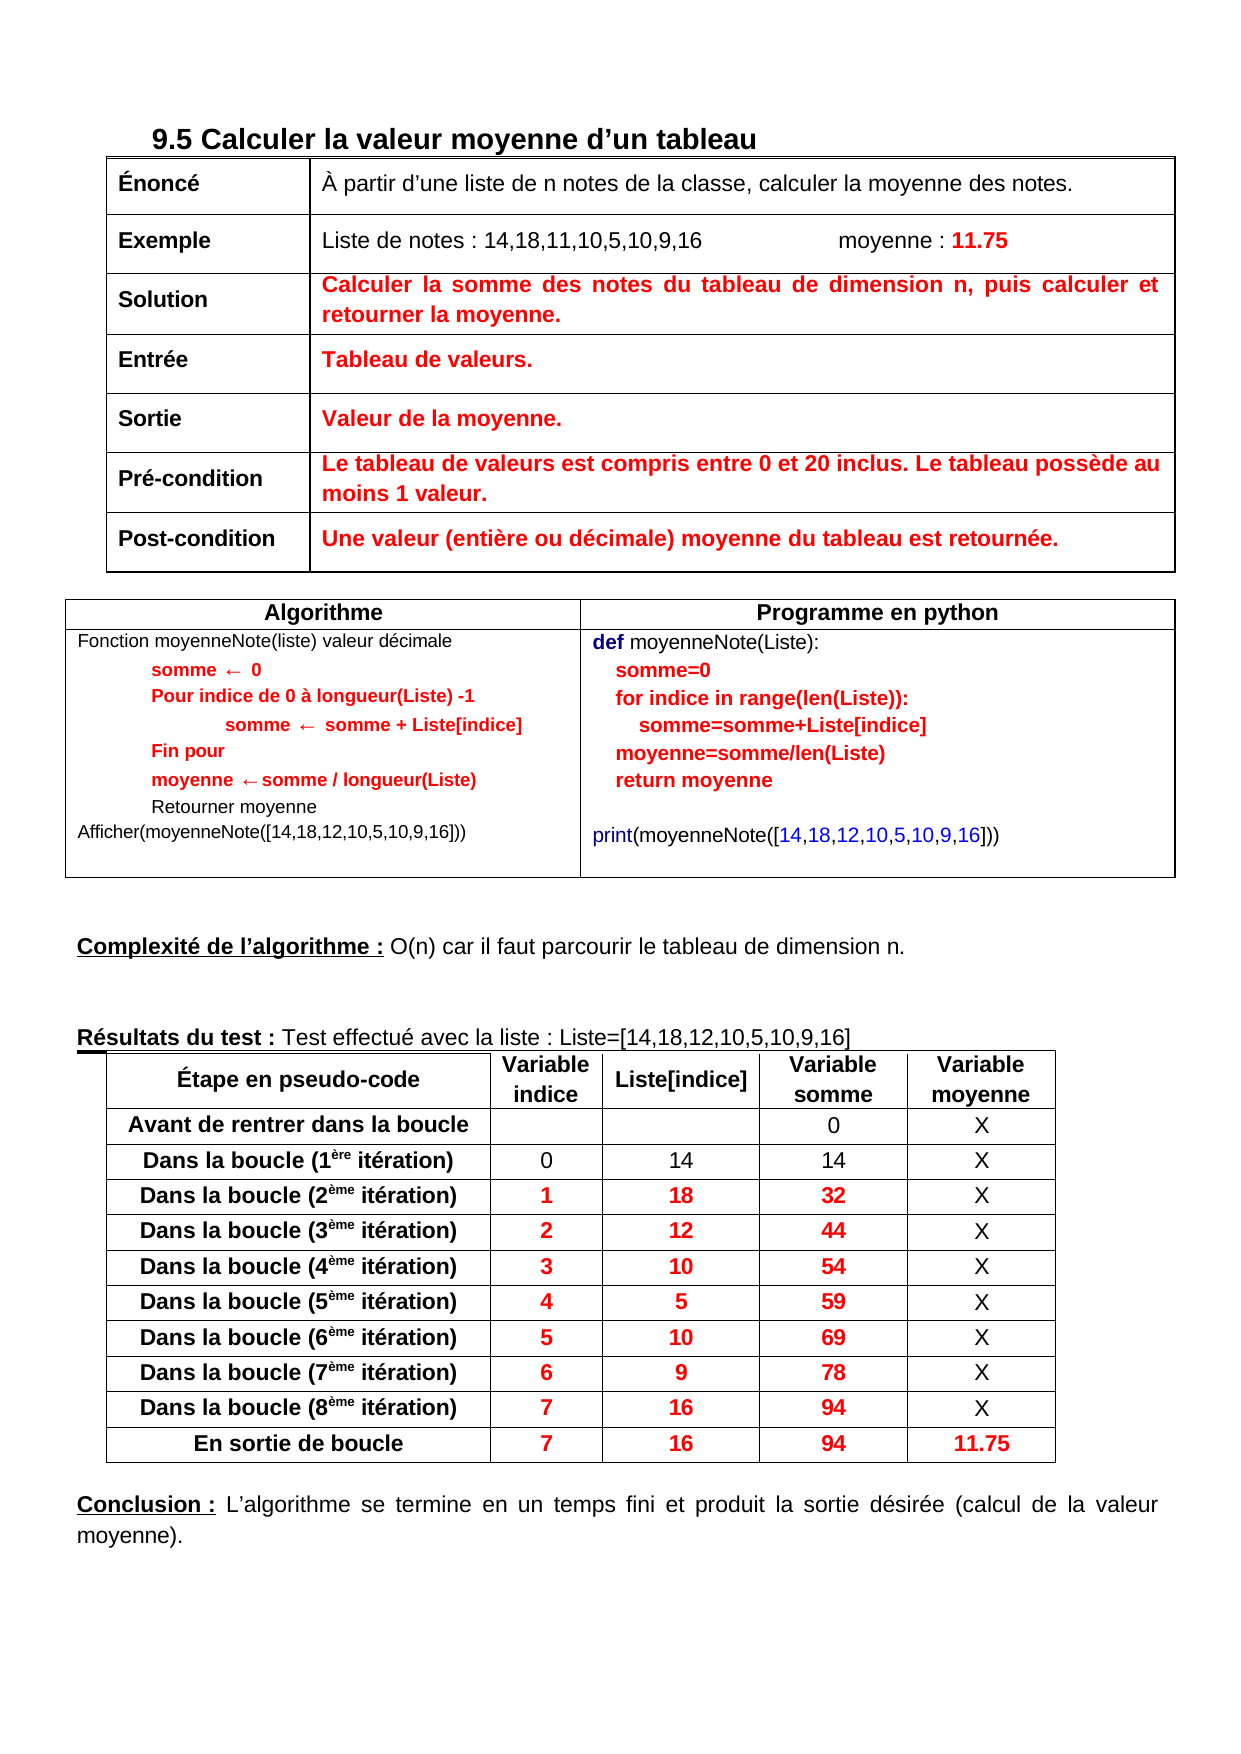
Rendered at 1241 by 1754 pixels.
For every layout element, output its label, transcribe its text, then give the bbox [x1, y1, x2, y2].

table_cell Valeur de la moyenne. [311, 394, 1174, 452]
table_cell Une valeur (entière ou décimale) moyenne du tableau est retournée. [311, 513, 1174, 571]
table_cell [491, 1109, 602, 1143]
table_cell 6 [491, 1357, 602, 1391]
table_cell Dans la boucle (4ème itération) [107, 1251, 490, 1285]
table_cell 3 [491, 1251, 602, 1285]
table_cell Dans la boucle (6ème itération) [107, 1321, 490, 1356]
table_cell 2 [491, 1215, 602, 1250]
table_header Énoncé [107, 159, 309, 214]
table_cell 94 [760, 1392, 907, 1427]
table_cell Calculer la somme des notes du tableau de dimension n, puis calculer et retourner la moyenne. [311, 274, 1174, 334]
table_cell Solution [107, 274, 309, 334]
table_cell 16 [603, 1428, 759, 1462]
table_cell 10 [603, 1251, 759, 1285]
table_cell [603, 1109, 759, 1143]
table_cell Sortie [107, 394, 309, 452]
table_header Liste[indice] [602, 1051, 759, 1108]
table_cell 0 [491, 1145, 602, 1179]
table_cell 32 [760, 1180, 907, 1214]
table_cell Tableau de valeurs. [311, 335, 1174, 393]
text Complexité de l’algorithme : O(n) car il faut parcourir le tableau de dimension n. [77, 933, 1213, 959]
table_cell 59 [760, 1286, 907, 1320]
table_cell Dans la boucle (3ème itération) [107, 1215, 490, 1250]
table_header Algorithme [66, 600, 580, 629]
table_cell Entrée [107, 335, 309, 393]
table_cell 54 [760, 1251, 907, 1285]
table_cell X [908, 1109, 1055, 1143]
table_cell Exemple [107, 215, 309, 273]
text Conclusion : L’algorithme se termine en un temps fini et produit la sortie désirée (calcul de la valeur moyenne). [77, 1491, 1213, 1548]
table_cell 9 [603, 1357, 759, 1391]
table_cell 11.75 [908, 1428, 1055, 1462]
table_cell Dans la boucle (1ère itération) [107, 1145, 490, 1179]
table_cell 10 [603, 1321, 759, 1356]
table_cell Post-condition [107, 513, 309, 571]
table_cell 1 [491, 1180, 602, 1214]
table_cell Le tableau de valeurs est compris entre 0 et 20 inclus. Le tableau possède au moins 1 valeur. [311, 453, 1174, 512]
table_header À partir d’une liste de n notes de la classe, calculer la moyenne des notes. [311, 159, 1174, 214]
table_cell 78 [760, 1357, 907, 1391]
table_header Variable moyenne [907, 1051, 1055, 1108]
table_cell X [908, 1215, 1055, 1250]
text Résultats du test : Test effectué avec la liste : Liste=[14,18,12,10,5,10,9,16] [77, 1024, 1213, 1050]
table_cell Dans la boucle (7ème itération) [107, 1357, 490, 1391]
table_cell 94 [760, 1428, 907, 1462]
table_cell 44 [760, 1215, 907, 1250]
table_cell 69 [760, 1321, 907, 1356]
table_cell 7 [491, 1392, 602, 1427]
table_cell 7 [491, 1428, 602, 1462]
table_cell X [908, 1251, 1055, 1285]
table_cell X [908, 1180, 1055, 1214]
table_cell def moyenneNote(Liste): somme=0 for indice in range(len(Liste)): somme=somme+Liste[indice] moyenne=somme/len(Liste) return moyenne print(moyenneNote([14,18,12,10,5,10,9,16])) [581, 630, 1174, 877]
table_cell Avant de rentrer dans la boucle [107, 1109, 490, 1143]
table_cell Dans la boucle (5ème itération) [107, 1286, 490, 1320]
table_cell X [908, 1145, 1055, 1179]
table_cell X [908, 1321, 1055, 1356]
table_cell 4 [491, 1286, 602, 1320]
table_cell 12 [603, 1215, 759, 1250]
table_header [77, 1054, 106, 1462]
table_cell 14 [760, 1145, 907, 1179]
table_cell 5 [603, 1286, 759, 1320]
table_cell 14 [603, 1145, 759, 1179]
table_cell 0 [760, 1109, 907, 1143]
table_cell Dans la boucle (2ème itération) [107, 1180, 490, 1214]
table_cell En sortie de boucle [107, 1428, 490, 1462]
table_cell Fonction moyenneNote(liste) valeur décimale somme ← 0 Pour indice de 0 à longueur(Liste) -1 somme ← somme + Liste[indice] Fin pour moyenne ←somme / longueur(Liste) Retourner moyenne Afficher(moyenneNote([14,18,12,10,5,10,9,16])) [66, 630, 580, 877]
table_cell Dans la boucle (8ème itération) [107, 1392, 490, 1427]
table_header Programme en python [581, 600, 1174, 629]
table_header Étape en pseudo-code [107, 1054, 490, 1108]
table_header Variable somme [760, 1051, 907, 1108]
table_cell Pré-condition [107, 453, 309, 512]
table_header Variable indice [490, 1051, 602, 1108]
table_cell X [908, 1357, 1055, 1391]
table_cell 5 [491, 1321, 602, 1356]
table_cell Liste de notes : 14,18,11,10,5,10,9,16 moyenne : 11.75 [311, 215, 1174, 273]
subtitle Calculer la valeur moyenne d’un tableau [152, 122, 1213, 156]
table_cell X [908, 1286, 1055, 1320]
table_cell X [908, 1392, 1055, 1427]
table_cell 16 [603, 1392, 759, 1427]
table_cell 18 [603, 1180, 759, 1214]
